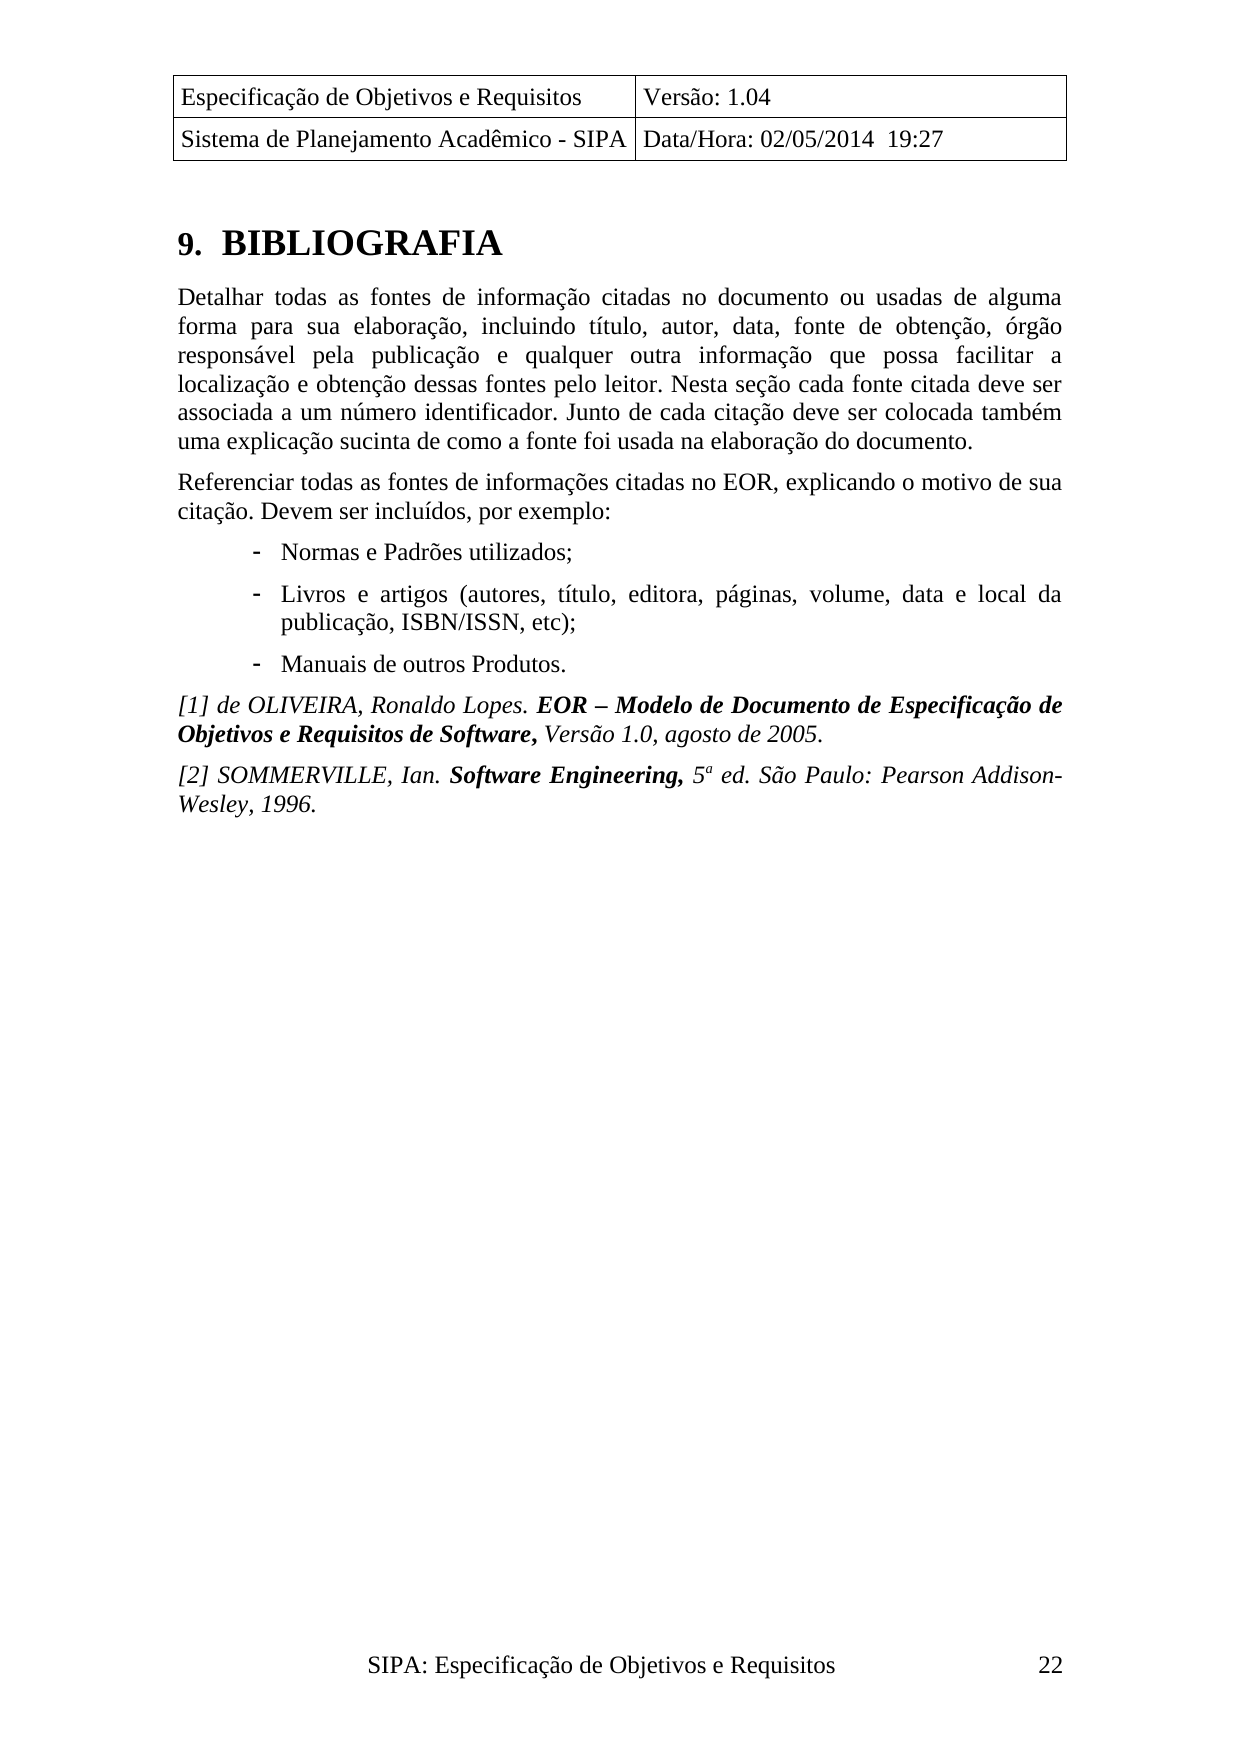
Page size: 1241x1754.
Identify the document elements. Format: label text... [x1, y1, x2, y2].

list Normas e Padrões utilizados; [252, 537, 1063, 566]
subtitle BIBLIOGRAFIA [177, 221, 1063, 264]
text Referenciar todas as fontes de informações citadas no EOR, explicando o motivo de sua citação. Devem ser incluídos, por exemplo: [177, 467, 1063, 525]
text [2] SOMMERVILLE, Ian. Software Engineering, 5a ed. São Paulo: Pearson Addison-Wesley, 1996. [177, 760, 1063, 817]
list Livros e artigos (autores, título, editora, páginas, volume, data e local da publicação, ISBN/ISSN, etc); [252, 579, 1063, 636]
text [1] de OLIVEIRA, Ronaldo Lopes. EOR – Modelo de Documento de Especificação de Objetivos e Requisitos de Software, Versão 1.0, agosto de 2005. [177, 690, 1063, 747]
list Manuais de outros Produtos. [252, 649, 1063, 677]
text Detalhar todas as fontes de informação citadas no documento ou usadas de alguma forma para sua elaboração, incluindo título, autor, data, fonte de obtenção, órgão responsável pela publicação e qualquer outra informação que possa facilitar a localização e obtenção dessas fontes pelo leitor. Nesta seção cada fonte citada deve ser associada a um número identificador. Junto de cada citação deve ser colocada também uma explicação sucinta de como a fonte foi usada na elaboração do documento. [177, 282, 1063, 455]
